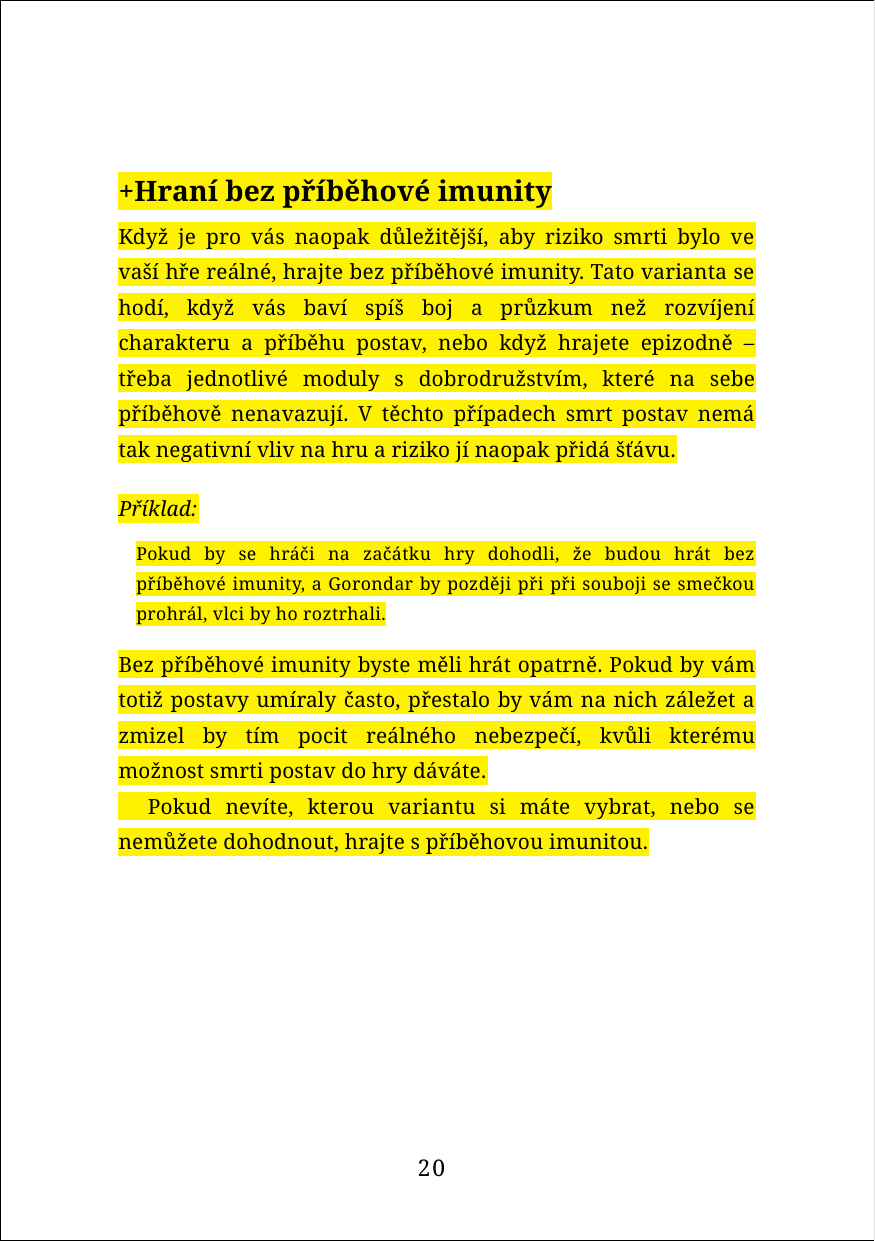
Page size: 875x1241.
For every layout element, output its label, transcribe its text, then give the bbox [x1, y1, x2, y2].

subtitle +Hraní bez příběhové imunity [118, 172, 756, 210]
text Pokud by se hráči na začátku hry dohodli, že budou hrát bez příběhové imunity, a Gorondar by později při při souboji se smečkou prohrál, vlci by ho roztrhali. [136, 541, 756, 626]
text Bez příběhové imunity byste měli hrát opatrně. Pokud by vám totiž postavy umíraly často, přestalo by vám na nich záležet a zmizel by tím pocit reálného nebezpečí, kvůli kterému možnost smrti postav do hry dáváte. Pokud nevíte, kterou variantu si máte vybrat, nebo se nemůžete dohodnout, hrajte s příběhovou imunitou. [118, 650, 756, 856]
text Příklad: [118, 494, 756, 523]
text Když je pro vás naopak důležitější, aby riziko smrti bylo ve vaší hře reálné, hrajte bez příběhové imunity. Tato varianta se hodí, když vás baví spíš boj a průzkum než rozvíjení charakteru a příběhu postav, nebo když hrajete epizodně – třeba jednotlivé moduly s dobrodružstvím, které na sebe příběhově nenavazují. V těchto případech smrt postav nemá tak negativní vliv na hru a riziko jí naopak přidá šťávu. [118, 222, 756, 463]
